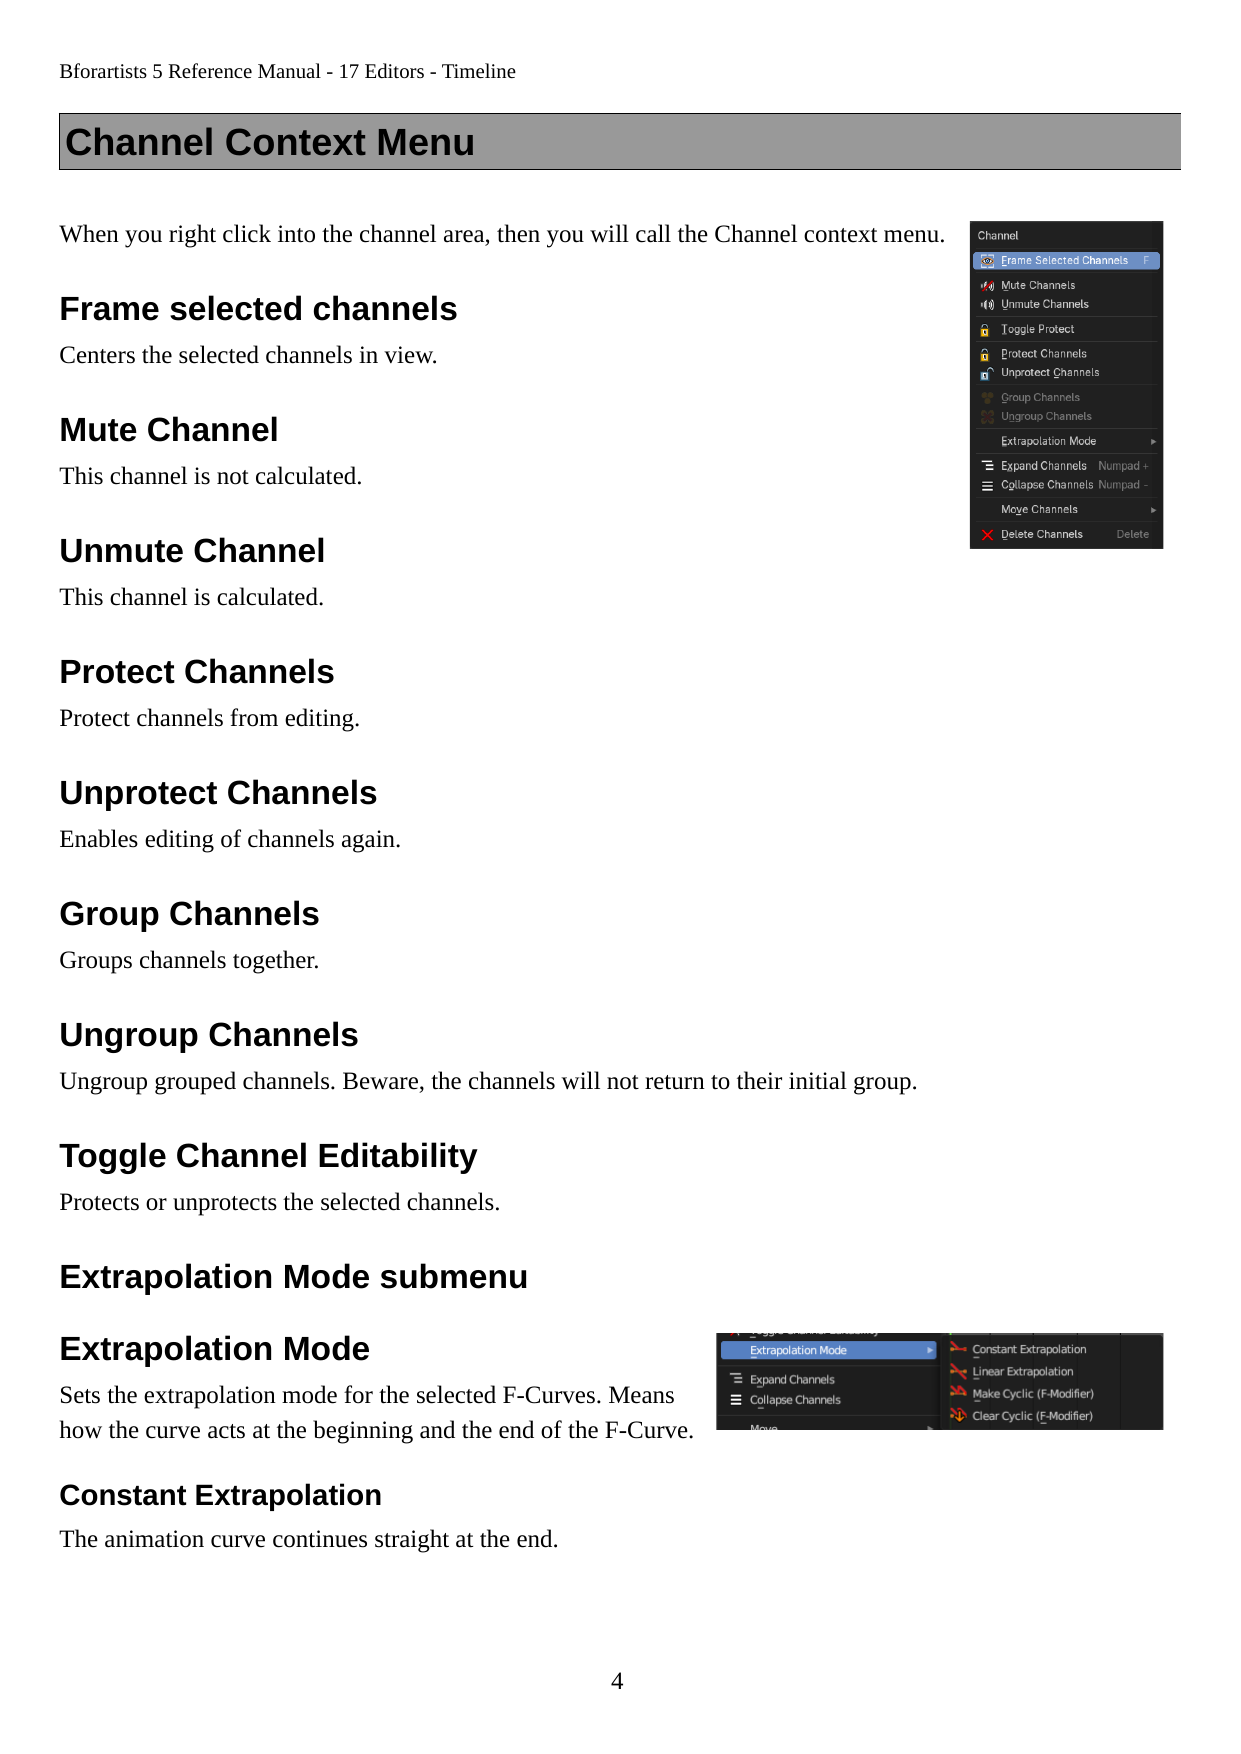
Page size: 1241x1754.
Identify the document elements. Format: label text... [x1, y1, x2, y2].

text The animation curve continues straight at the end. [59, 1524, 1181, 1553]
subtitle Frame selected channels [59, 289, 969, 327]
subtitle Unprotect Channels [59, 773, 1181, 812]
text Centers the selected channels in view. [59, 340, 969, 369]
subtitle [1164, 289, 1181, 327]
text Protects or unprotects the selected channels. [59, 1187, 1181, 1216]
text Ungroup grouped channels. Beware, the channels will not return to their initial group. [59, 1066, 1181, 1095]
text This channel is calculated. [59, 582, 1181, 611]
table_header Channel Context Menu [60, 114, 1181, 169]
subtitle Group Channels [59, 894, 1181, 933]
subtitle Unmute Channel [59, 531, 1181, 569]
picture [716, 1333, 1164, 1430]
text Protect channels from editing. [59, 703, 1181, 732]
subtitle Constant Extrapolation [59, 1478, 1181, 1512]
subtitle Mute Channel [59, 410, 969, 448]
text Groups channels together. [59, 945, 1181, 974]
text Sets the extrapolation mode for the selected F-Curves. Means how the curve acts at the beginning and the end of the F-Curve. [59, 1380, 1181, 1443]
subtitle Protect Channels [59, 652, 1181, 691]
subtitle Ungroup Channels [59, 1015, 1181, 1054]
subtitle Extrapolation Mode submenu [59, 1257, 1181, 1296]
subtitle Toggle Channel Editability [59, 1136, 1181, 1175]
text When you right click into the channel area, then you will call the Channel context menu. [59, 219, 1181, 248]
text Enables editing of channels again. [59, 824, 1181, 853]
subtitle Extrapolation Mode [59, 1329, 1181, 1368]
text This channel is not calculated. [59, 461, 969, 490]
subtitle [1164, 410, 1181, 448]
picture [969, 221, 1164, 549]
